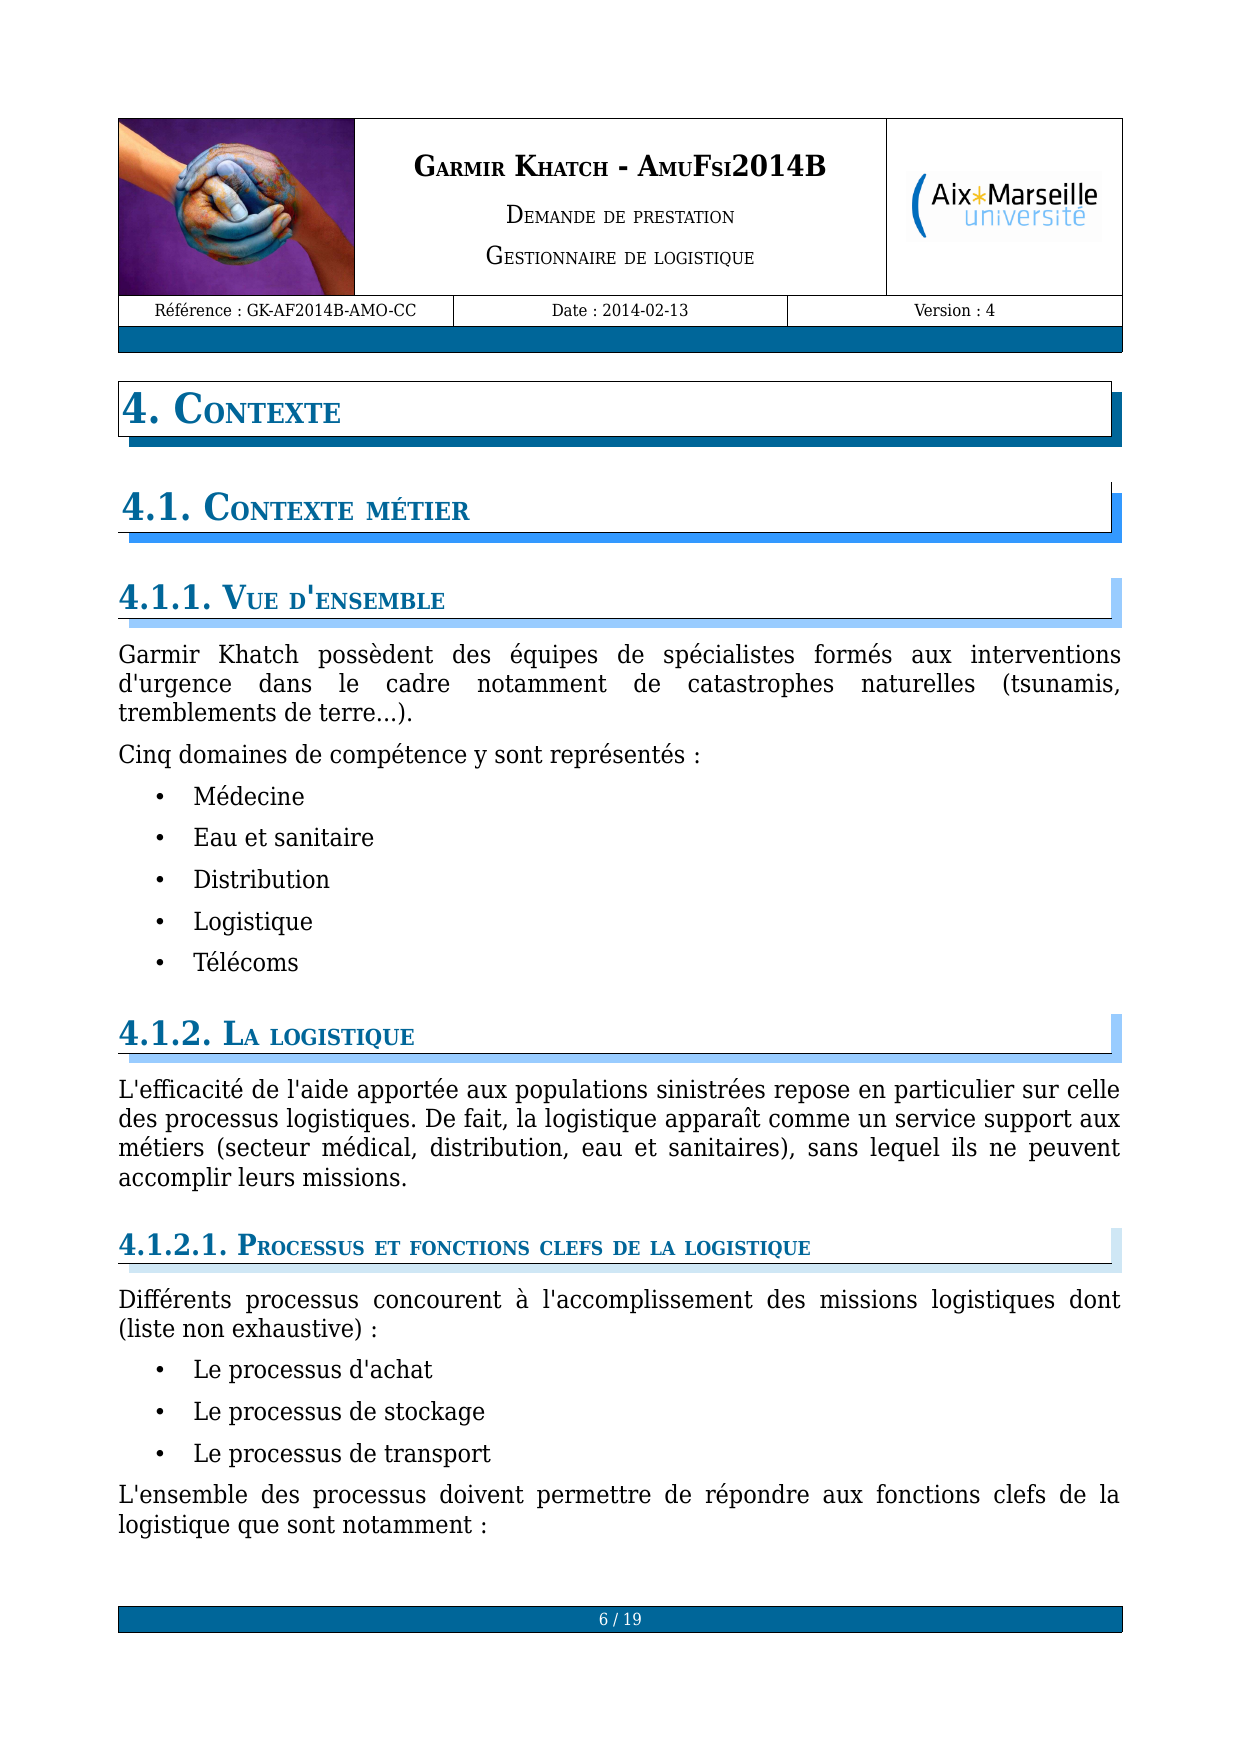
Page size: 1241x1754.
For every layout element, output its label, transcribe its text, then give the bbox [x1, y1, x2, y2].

subtitle La logistique [118, 1014, 1111, 1053]
text Cinq domaines de compétence y sont représentés : [118, 740, 1122, 769]
subtitle Contexte métier [118, 482, 1111, 532]
picture [119, 119, 354, 295]
text Garmir Khatch possèdent des équipes de spécialistes formés aux interventions d'urgence dans le cadre notamment de catastrophes naturelles (tsunamis, tremblements de terre...). [118, 640, 1122, 727]
list Le processus de stockage [156, 1397, 1122, 1427]
subtitle Contexte [119, 382, 1111, 436]
subtitle Vue d'ensemble [118, 578, 1111, 618]
list Télécoms [156, 948, 1122, 977]
list Distribution [156, 865, 1122, 894]
list Le processus d'achat [156, 1356, 1122, 1385]
text Différents processus concourent à l'accomplissement des missions logistiques dont (liste non exhaustive) : [118, 1285, 1122, 1343]
list Eau et sanitaire [156, 823, 1122, 852]
picture [887, 126, 1122, 288]
text L'ensemble des processus doivent permettre de répondre aux fonctions clefs de la logistique que sont notamment : [118, 1481, 1122, 1539]
subtitle Processus et fonctions clefs de la logistique [118, 1228, 1111, 1262]
list Médecine [156, 782, 1122, 811]
list Logistique [156, 907, 1122, 936]
list Le processus de transport [156, 1439, 1122, 1468]
text L'efficacité de l'aide apportée aux populations sinistrées repose en particulier sur celle des processus logistiques. De fait, la logistique apparaît comme un service support aux métiers (secteur médical, distribution, eau et sanitaires), sans lequel ils ne peuvent accomplir leurs missions. [118, 1075, 1122, 1192]
